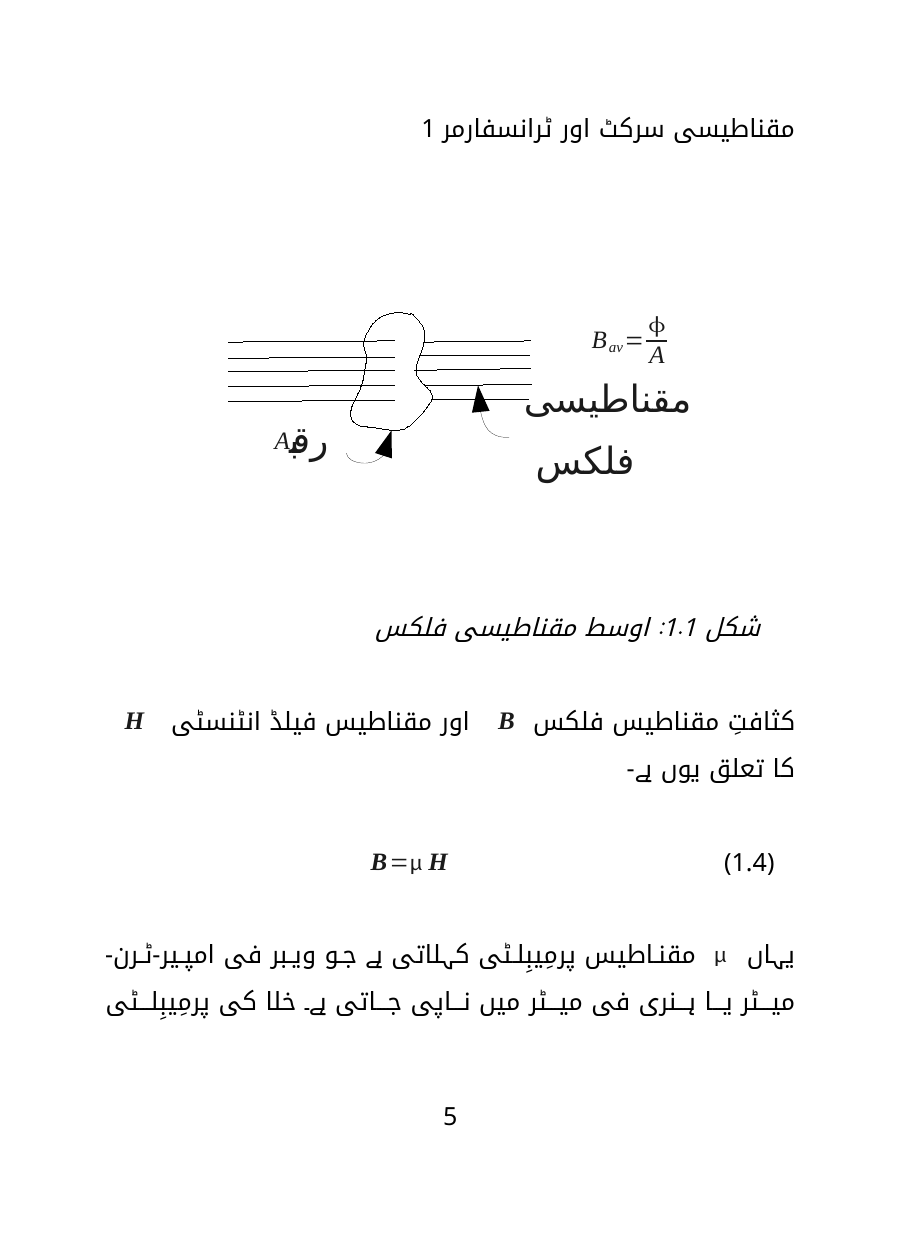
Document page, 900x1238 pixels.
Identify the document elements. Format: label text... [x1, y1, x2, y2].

text شکل 1.1: اوسط مقناطیسی فلکس [140, 195, 760, 651]
table_header [105, 839, 718, 897]
text یہاںمقناطیس پرمِیبِلٹی کہلاتی ہے جو ویبر فی امپیر-ٹرن-میٹر یا ہنری فی میٹر میں ناپی جاتی ہے۔ خلا کی پرمِیبِلٹیہے۔ مقناطیس اشیاء کی پرمِیبِلٹی کو عموما خلا کی پرمِیبِلٹی کی نسبت سے لکھا جاتا ہے۔ لہٰذا جہاں کو بنسبت پرمِیبِلٹی relative permeability کہتے ہیں۔ مقناطیس اشیاء کی بنسبت پرمِیبِلٹی کی مقدار 2000 اور 80000 کے مابین ہوتی ہے۔ اِسی وجہ سے مقناطیس فلکس مقناطیس اشیاء میں نسبتا بہت آسانی سے رواں ہوتی ہے۔ مقناطیس فلکس وہ راستا اختیار کرتی ہے جہاں زیادہ سے زیادہ ہو۔ [105, 931, 795, 1026]
text کثافتِ مقناطیس فلکس اور مقناطیس فیلڈ انٹنسٹی کا تعلق یوں ہے- [105, 698, 795, 793]
table_header (1.4) [718, 839, 795, 897]
